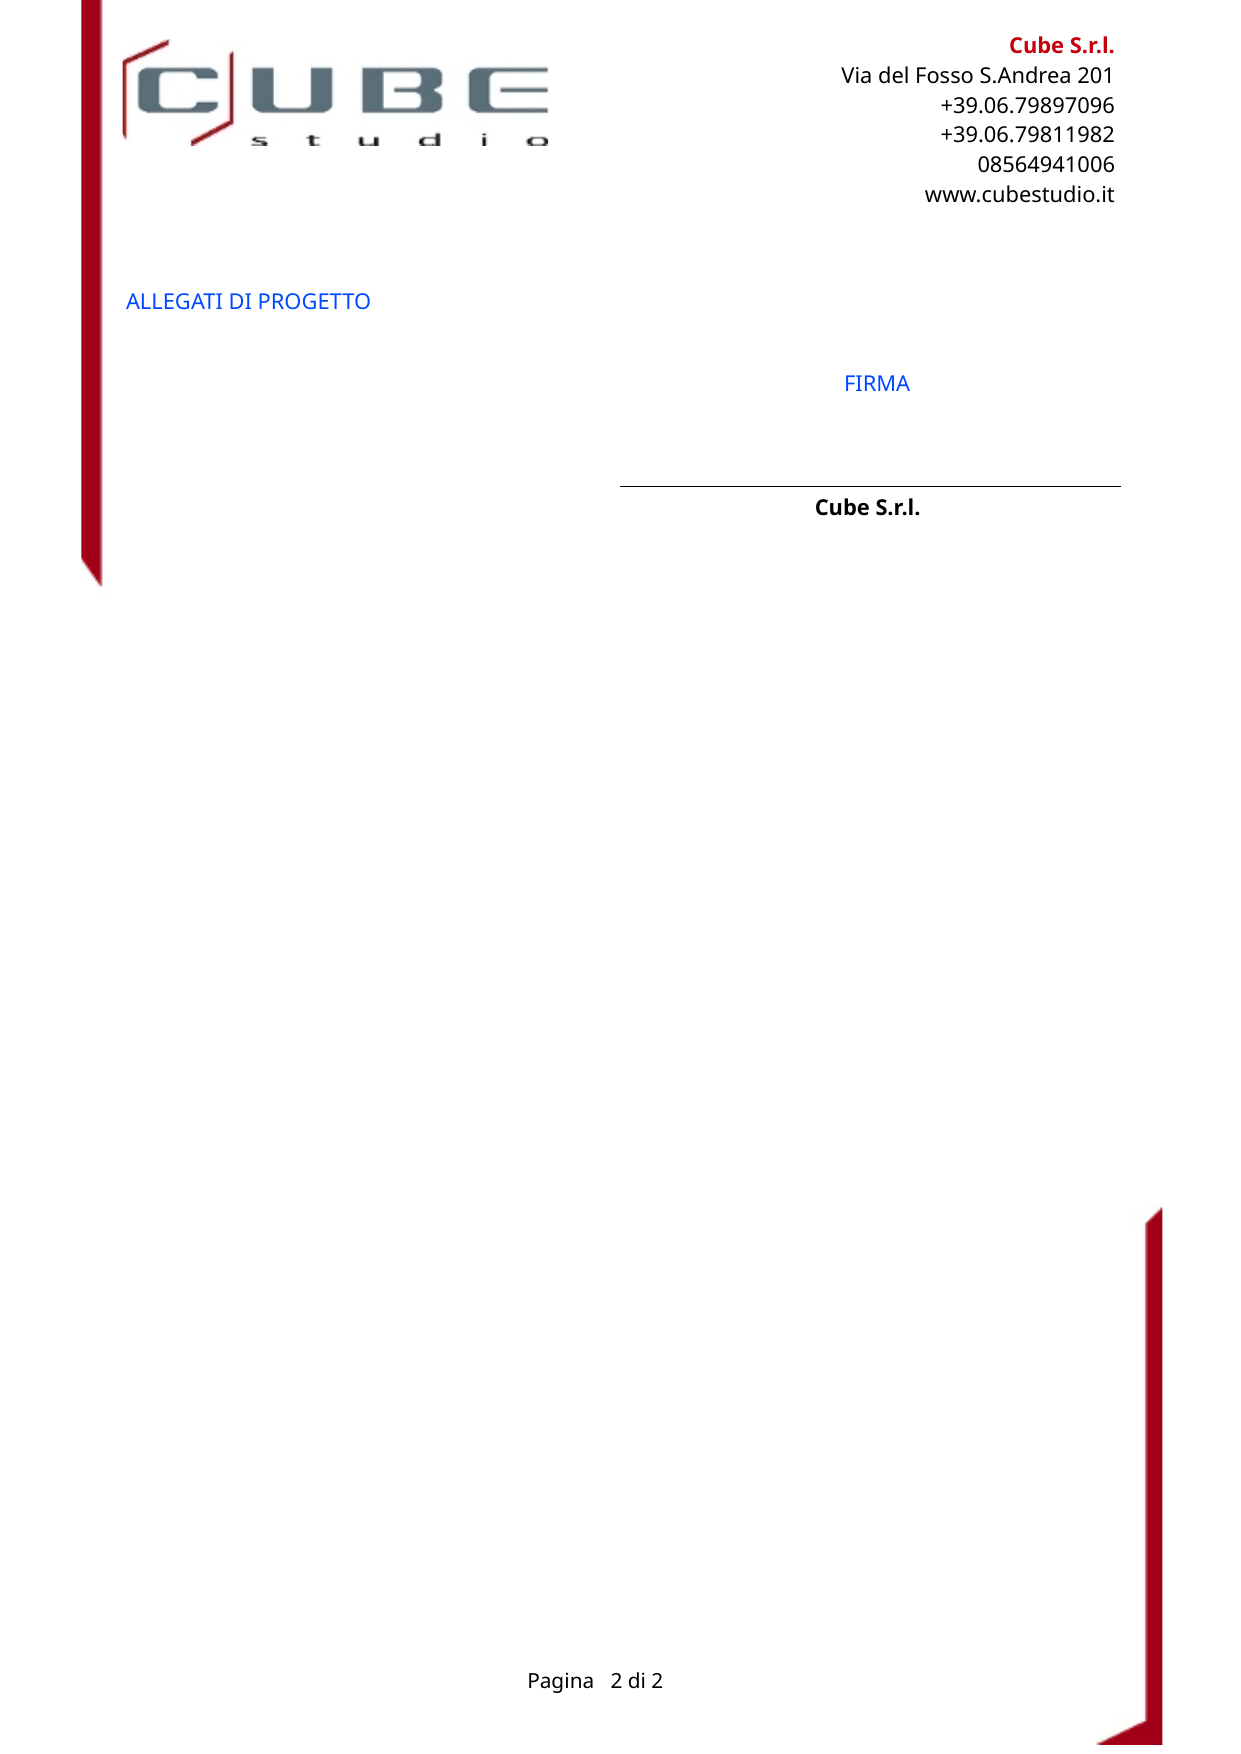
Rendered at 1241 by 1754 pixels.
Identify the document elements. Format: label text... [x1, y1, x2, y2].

table_cell [120, 239, 337, 280]
table_cell [620, 363, 732, 404]
picture [1095, 1202, 1163, 1745]
table_cell [120, 486, 337, 528]
table_cell [620, 404, 732, 445]
picture [81, 0, 107, 599]
table_cell [733, 610, 921, 651]
table_cell [120, 445, 337, 486]
table_cell [120, 610, 337, 651]
table_cell [453, 610, 620, 651]
table_cell [620, 321, 732, 363]
table_cell [453, 280, 620, 321]
table_cell [120, 569, 337, 610]
table_cell [120, 404, 337, 445]
table_cell [733, 280, 921, 321]
table_cell [921, 239, 1121, 280]
table_cell [453, 569, 620, 610]
table_cell [453, 404, 620, 445]
table_cell [733, 239, 921, 280]
table_cell [337, 404, 453, 445]
table_cell [921, 321, 1121, 363]
table_cell [620, 280, 732, 321]
table_cell [337, 528, 453, 569]
table_cell [733, 528, 921, 569]
table_cell FIRMA [733, 363, 921, 404]
table_cell [620, 528, 732, 569]
table_cell [453, 239, 620, 280]
table_cell [120, 321, 337, 363]
table_cell [921, 569, 1121, 610]
table_cell [921, 363, 1121, 404]
table_cell [620, 569, 732, 610]
table_cell [337, 445, 453, 486]
table_cell [453, 363, 620, 404]
table_cell [620, 610, 732, 651]
table_cell [921, 404, 1121, 445]
table_cell [337, 486, 453, 528]
table_cell [620, 445, 1121, 486]
table_cell Cube S.r.l. [620, 487, 1121, 528]
table_cell [453, 528, 620, 569]
table_cell [733, 569, 921, 610]
table_cell [620, 239, 732, 280]
table_cell [733, 404, 921, 445]
picture [122, 39, 549, 146]
table_cell [120, 528, 337, 569]
table_cell [921, 528, 1121, 569]
table_cell ALLEGATI DI PROGETTO [120, 280, 453, 321]
table_cell [337, 610, 453, 651]
table_cell [337, 569, 453, 610]
table_cell [337, 363, 453, 404]
table_cell [921, 280, 1121, 321]
table_cell [453, 321, 620, 363]
table_cell [453, 445, 620, 486]
table_cell [453, 486, 620, 528]
table_cell [733, 321, 921, 363]
table_cell [337, 239, 453, 280]
table_cell [337, 321, 453, 363]
table_cell [921, 610, 1121, 651]
table_cell [120, 363, 337, 404]
